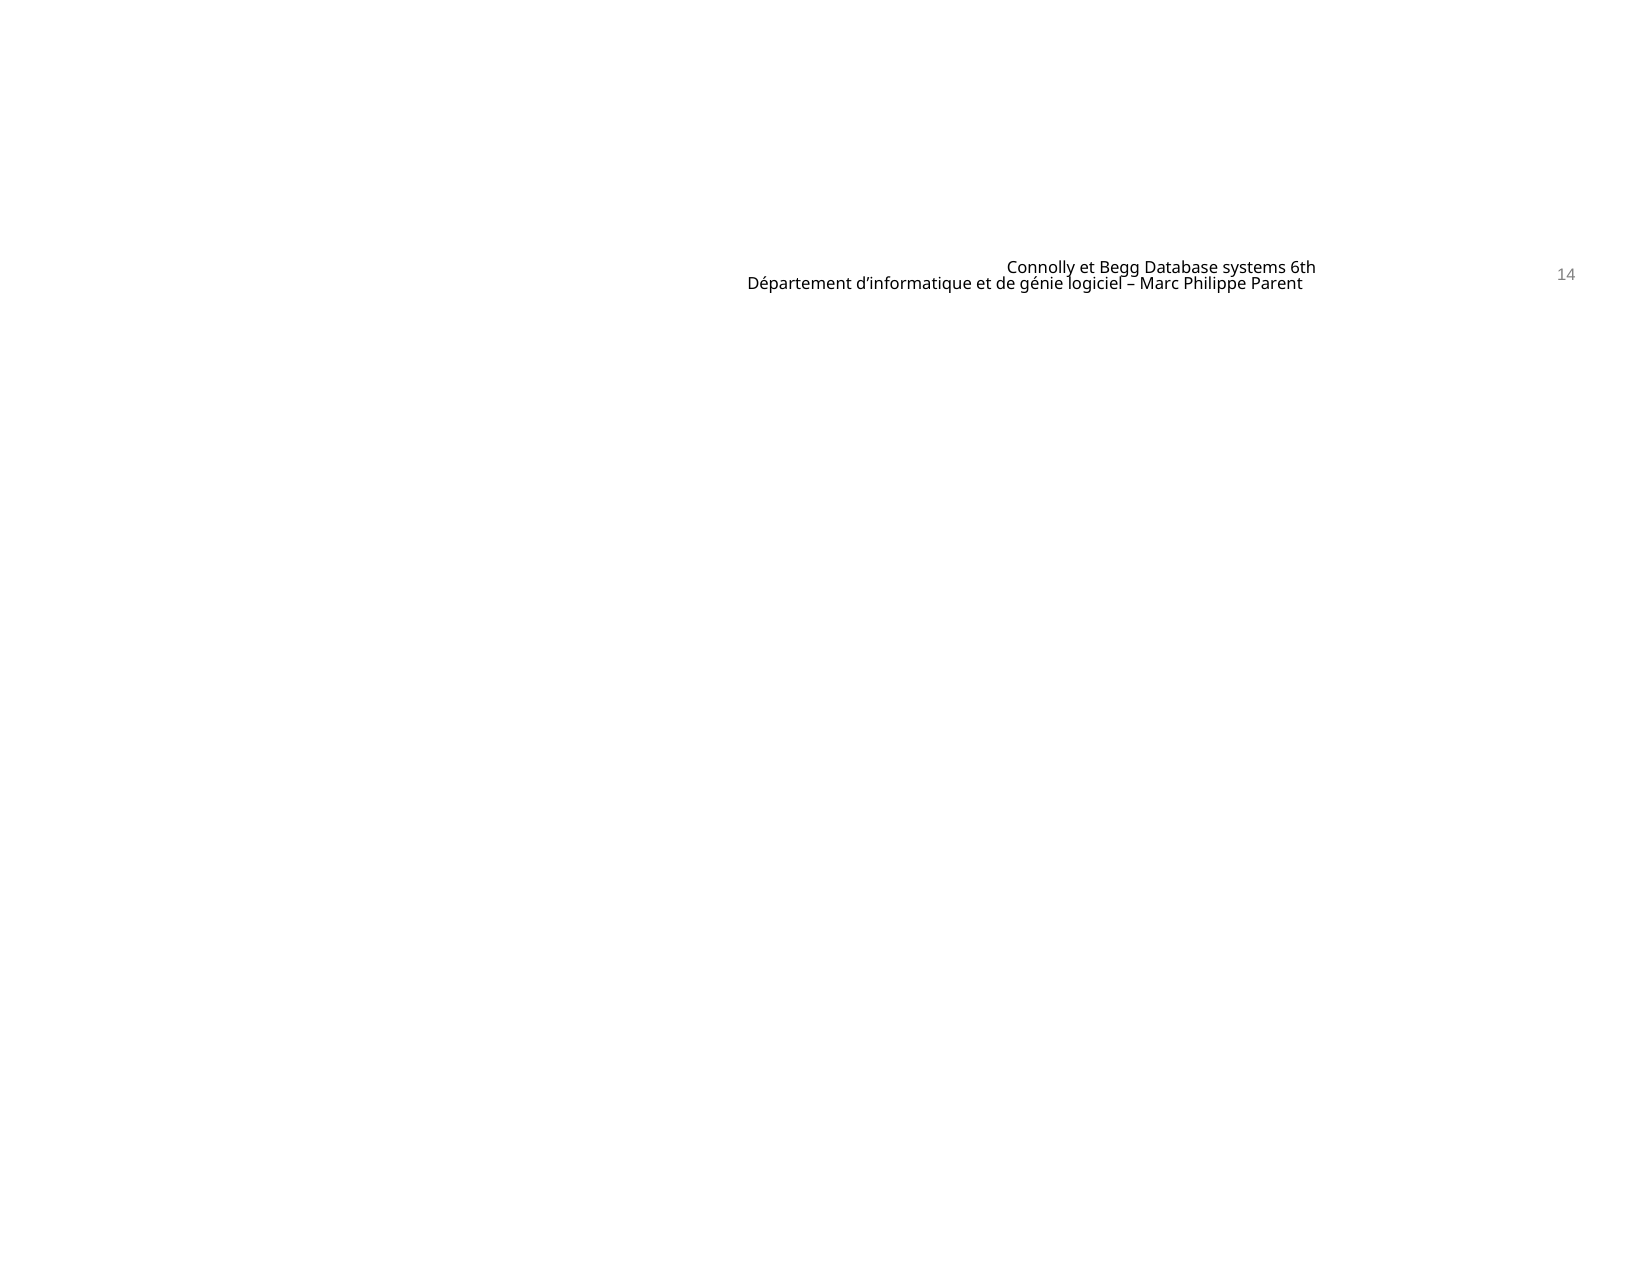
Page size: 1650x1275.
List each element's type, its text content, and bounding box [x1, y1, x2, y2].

text Connolly et Begg Database systems 6th 14 [1007, 259, 1606, 277]
text Département d’informatique et de génie logiciel – Marc Philippe Parent [747, 277, 1606, 293]
